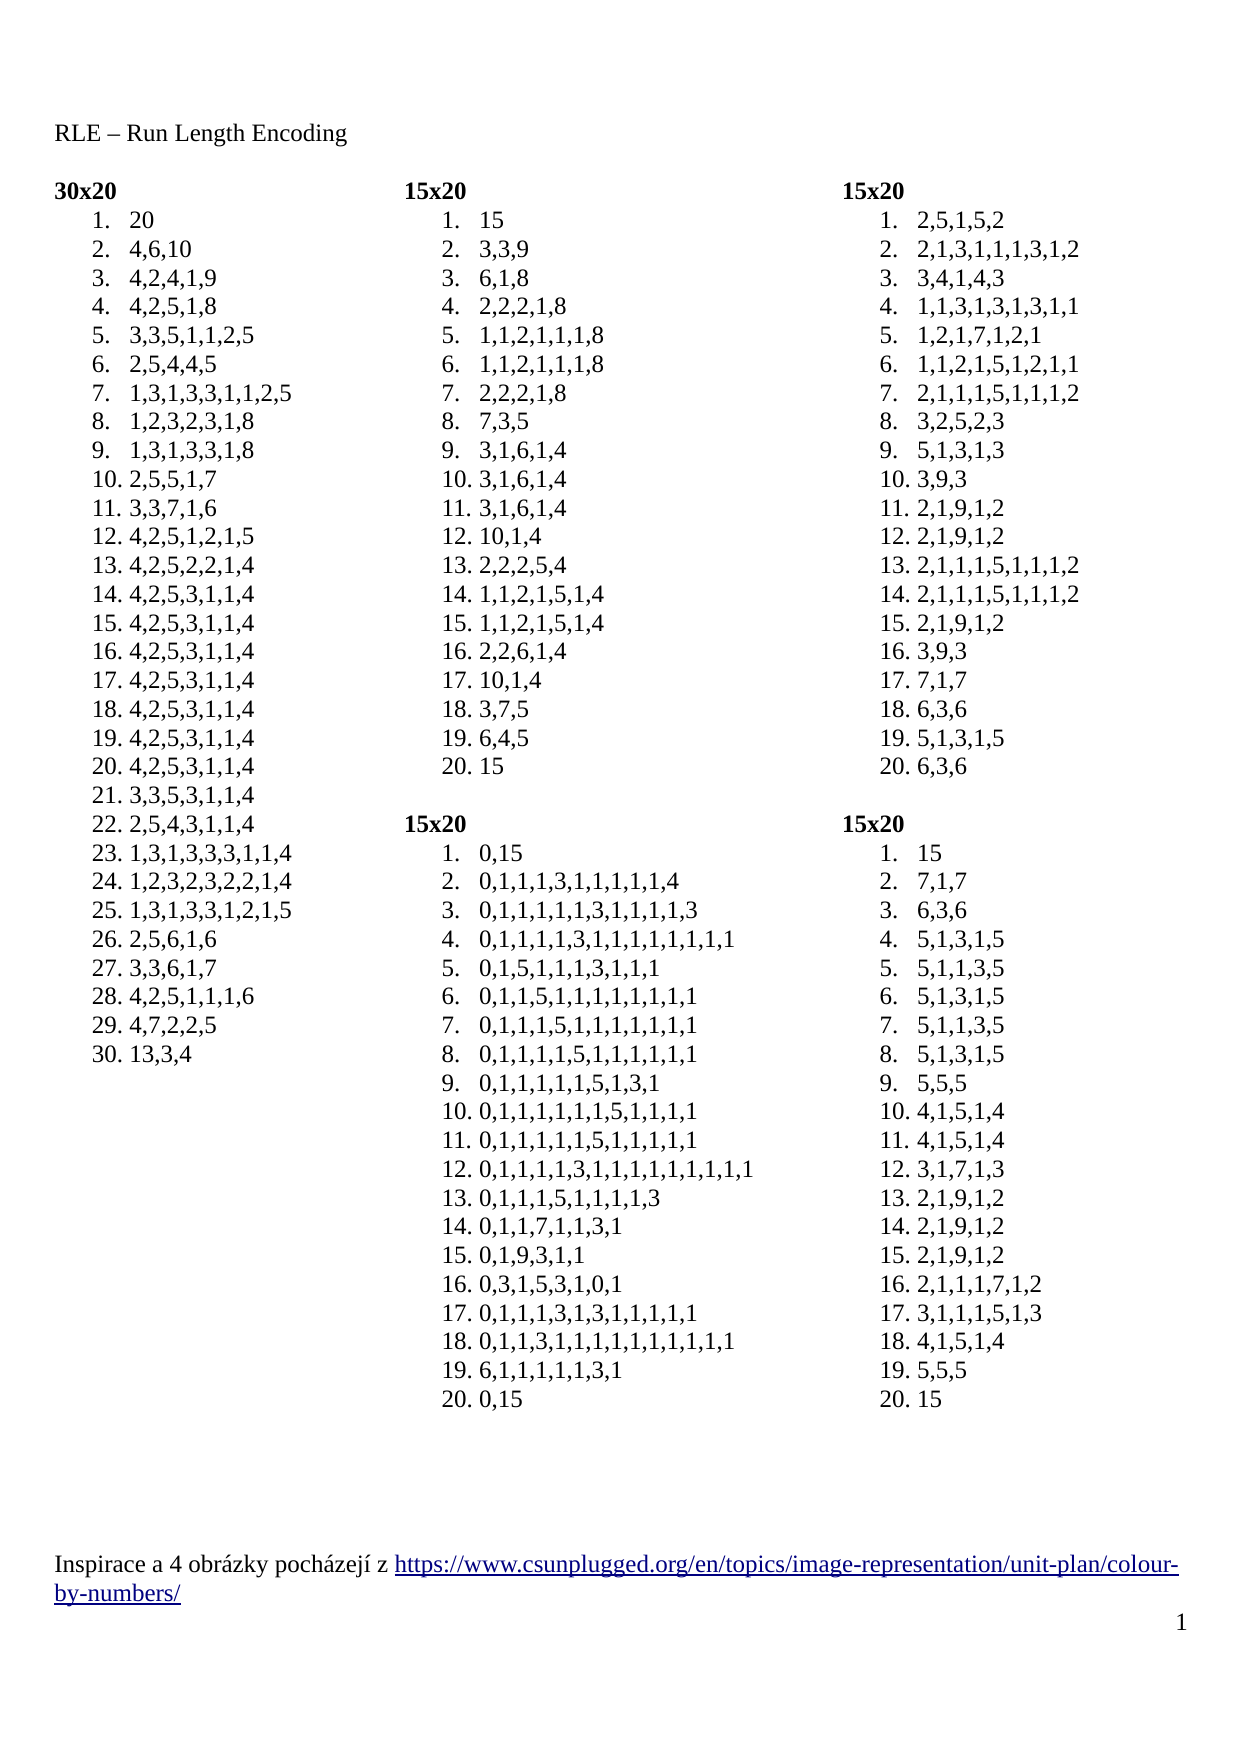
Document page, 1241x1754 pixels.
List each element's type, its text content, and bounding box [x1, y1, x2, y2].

list 4,2,5,2,2,1,4 [92, 550, 393, 579]
list 0,1,5,1,1,1,3,1,1,1 [441, 953, 842, 981]
list 3,9,3 [879, 636, 1187, 665]
list 2,5,4,3,1,1,4 [92, 809, 393, 838]
list 0,1,1,7,1,1,3,1 [441, 1211, 842, 1240]
list 3,3,5,3,1,1,4 [92, 780, 393, 809]
list 2,1,1,1,5,1,1,1,2 [879, 579, 1187, 608]
list 0,1,1,1,1,3,1,1,1,1,1,1,1,1,1 [441, 1154, 842, 1183]
list 4,1,5,1,4 [879, 1096, 1187, 1125]
list 10,1,4 [441, 665, 842, 694]
list 2,1,9,1,2 [879, 493, 1187, 521]
list 0,1,1,1,1,1,5,1,1,1,1,1 [441, 1125, 842, 1154]
list 0,1,1,1,1,1,3,1,1,1,1,3 [441, 895, 842, 924]
list 3,1,6,1,4 [441, 464, 842, 493]
list 0,15 [441, 838, 842, 866]
list 6,1,8 [441, 263, 842, 291]
list 1,1,2,1,1,1,8 [441, 320, 842, 349]
list 0,3,1,5,3,1,0,1 [441, 1269, 842, 1298]
list 2,5,6,1,6 [92, 924, 393, 953]
text 30x20 [54, 176, 393, 205]
list 6,3,6 [879, 751, 1187, 780]
list 6,4,5 [441, 723, 842, 751]
list 2,2,2,1,8 [441, 291, 842, 320]
list 2,5,4,4,5 [92, 349, 393, 378]
list 0,1,1,1,5,1,1,1,1,3 [441, 1183, 842, 1211]
list 0,1,1,1,1,1,1,5,1,1,1,1 [441, 1096, 842, 1125]
list 0,15 [441, 1384, 842, 1413]
list 2,1,9,1,2 [879, 608, 1187, 636]
list 4,2,5,3,1,1,4 [92, 665, 393, 694]
list 3,1,1,1,5,1,3 [879, 1298, 1187, 1326]
list 6,1,1,1,1,1,3,1 [441, 1355, 842, 1384]
list 15 [441, 205, 842, 234]
list 5,5,5 [879, 1068, 1187, 1096]
list 4,1,5,1,4 [879, 1326, 1187, 1355]
list 13,3,4 [92, 1039, 393, 1068]
list 3,3,9 [441, 234, 842, 263]
list 4,2,5,3,1,1,4 [92, 751, 393, 780]
list 0,1,1,1,3,1,3,1,1,1,1,1 [441, 1298, 842, 1326]
list 2,1,3,1,1,1,3,1,2 [879, 234, 1187, 263]
list 2,2,2,1,8 [441, 378, 842, 406]
list 1,1,2,1,1,1,8 [441, 349, 842, 378]
list 1,2,3,2,3,1,8 [92, 406, 393, 435]
list 4,2,5,3,1,1,4 [92, 579, 393, 608]
list 1,2,1,7,1,2,1 [879, 320, 1187, 349]
list 1,1,3,1,3,1,3,1,1 [879, 291, 1187, 320]
text 15x20 [404, 809, 842, 838]
list 4,2,5,3,1,1,4 [92, 694, 393, 723]
list 6,3,6 [879, 895, 1187, 924]
list 2,5,5,1,7 [92, 464, 393, 493]
list 5,1,3,1,5 [879, 981, 1187, 1010]
list 7,1,7 [879, 665, 1187, 694]
list 0,1,1,1,5,1,1,1,1,1,1,1 [441, 1010, 842, 1039]
list 6,3,6 [879, 694, 1187, 723]
list 2,1,9,1,2 [879, 1240, 1187, 1269]
list 3,1,6,1,4 [441, 493, 842, 521]
list 1,1,2,1,5,1,2,1,1 [879, 349, 1187, 378]
list 0,1,1,1,1,5,1,1,1,1,1,1 [441, 1039, 842, 1068]
list 3,3,5,1,1,2,5 [92, 320, 393, 349]
list 2,1,1,1,5,1,1,1,2 [879, 378, 1187, 406]
list 5,1,3,1,5 [879, 723, 1187, 751]
list 15 [879, 1384, 1187, 1413]
list 5,1,3,1,3 [879, 435, 1187, 464]
list 15 [441, 751, 842, 780]
list 3,1,7,1,3 [879, 1154, 1187, 1183]
list 1,3,1,3,3,1,8 [92, 435, 393, 464]
list 2,1,1,1,5,1,1,1,2 [879, 550, 1187, 579]
list 1,1,2,1,5,1,4 [441, 608, 842, 636]
text 15x20 [842, 176, 1187, 205]
list 2,2,6,1,4 [441, 636, 842, 665]
list 0,1,1,5,1,1,1,1,1,1,1,1 [441, 981, 842, 1010]
list 3,2,5,2,3 [879, 406, 1187, 435]
list 5,1,1,3,5 [879, 953, 1187, 981]
list 2,1,9,1,2 [879, 1183, 1187, 1211]
list 5,1,3,1,5 [879, 1039, 1187, 1068]
list 0,1,9,3,1,1 [441, 1240, 842, 1269]
list 4,2,5,1,8 [92, 291, 393, 320]
list 2,1,9,1,2 [879, 521, 1187, 550]
text 15x20 [842, 809, 1187, 838]
list 4,1,5,1,4 [879, 1125, 1187, 1154]
list 2,2,2,5,4 [441, 550, 842, 579]
list 5,1,3,1,5 [879, 924, 1187, 953]
list 3,3,7,1,6 [92, 493, 393, 521]
list 2,1,1,1,7,1,2 [879, 1269, 1187, 1298]
list 4,6,10 [92, 234, 393, 263]
list 4,2,5,3,1,1,4 [92, 636, 393, 665]
list 0,1,1,1,1,1,5,1,3,1 [441, 1068, 842, 1096]
list 5,5,5 [879, 1355, 1187, 1384]
list 3,7,5 [441, 694, 842, 723]
list 7,3,5 [441, 406, 842, 435]
list 5,1,1,3,5 [879, 1010, 1187, 1039]
list 7,1,7 [879, 866, 1187, 895]
list 1,2,3,2,3,2,2,1,4 [92, 866, 393, 895]
list 1,3,1,3,3,1,2,1,5 [92, 895, 393, 924]
list 3,1,6,1,4 [441, 435, 842, 464]
list 0,1,1,1,3,1,1,1,1,1,4 [441, 866, 842, 895]
list 2,5,1,5,2 [879, 205, 1187, 234]
list 1,3,1,3,3,3,1,1,4 [92, 838, 393, 866]
list 10,1,4 [441, 521, 842, 550]
list 1,1,2,1,5,1,4 [441, 579, 842, 608]
list 4,2,5,1,2,1,5 [92, 521, 393, 550]
list 3,9,3 [879, 464, 1187, 493]
list 20 [92, 205, 393, 234]
list 4,2,5,3,1,1,4 [92, 723, 393, 751]
list 4,2,4,1,9 [92, 263, 393, 291]
list 3,3,6,1,7 [92, 953, 393, 981]
list 0,1,1,1,1,3,1,1,1,1,1,1,1,1 [441, 924, 842, 953]
list 3,4,1,4,3 [879, 263, 1187, 291]
list 1,3,1,3,3,1,1,2,5 [92, 378, 393, 406]
list 2,1,9,1,2 [879, 1211, 1187, 1240]
list 4,2,5,3,1,1,4 [92, 608, 393, 636]
list 15 [879, 838, 1187, 866]
list 4,2,5,1,1,1,6 [92, 981, 393, 1010]
text 15x20 [404, 176, 842, 205]
list 4,7,2,2,5 [92, 1010, 393, 1039]
list 0,1,1,3,1,1,1,1,1,1,1,1,1,1 [441, 1326, 842, 1355]
